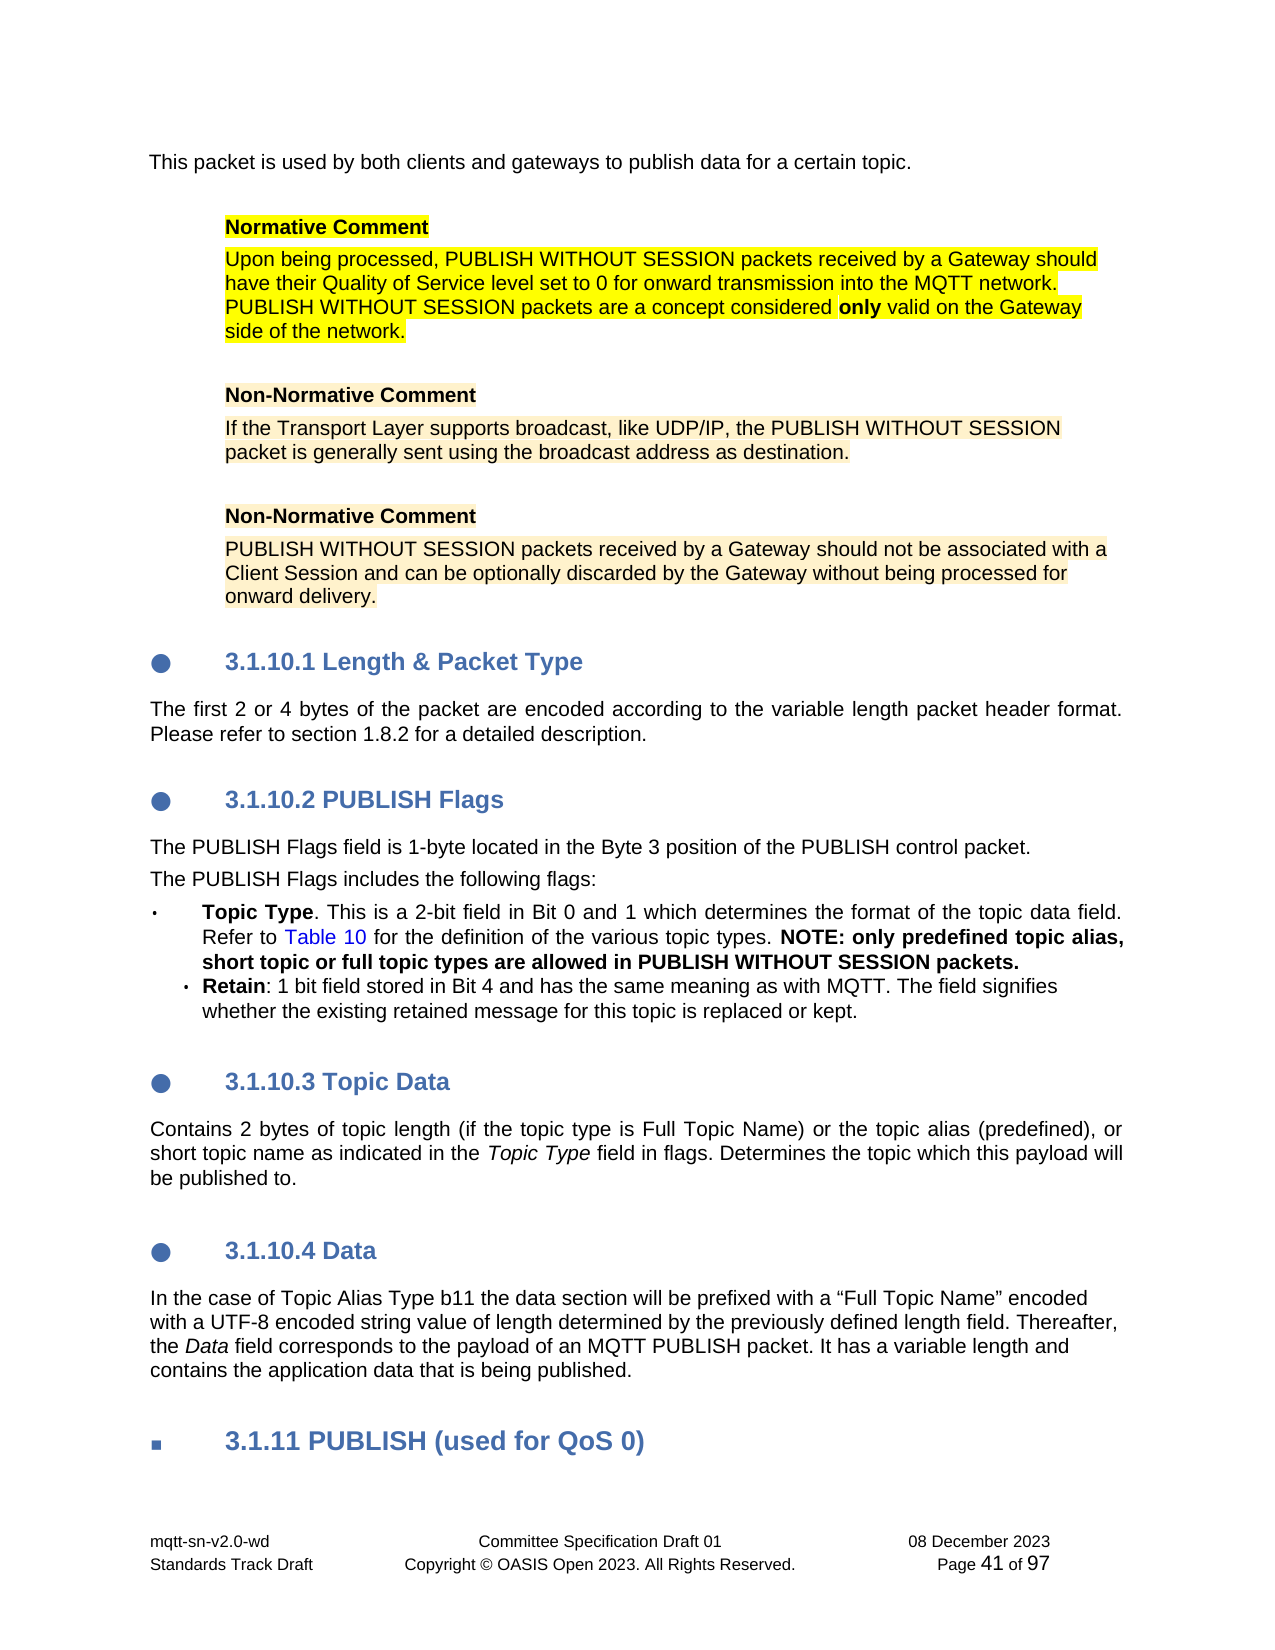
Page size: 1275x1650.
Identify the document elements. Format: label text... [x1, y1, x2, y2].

text Contains 2 bytes of topic length (if the topic type is Full Topic Name) or the topic alias (predefined), or short topic name as indicated in the Topic Type field in flags. Determines the topic which this payload will be published to. [150, 1117, 1124, 1190]
text If the Transport Layer supports broadcast, like UDP/IP, the PUBLISH WITHOUT SESSION packet is generally sent using the broadcast address as destination. [225, 416, 1125, 463]
text PUBLISH WITHOUT SESSION packets received by a Gateway should not be associated with a Client Session and can be optionally discarded by the Gateway without being processed for onward delivery. [225, 536, 1125, 608]
subtitle 3.1.11 PUBLISH (used for QoS 0) [150, 1422, 1125, 1461]
list Retain: 1 bit field stored in Bit 4 and has the same meaning as with MQTT. The field signifies whether the existing retained message for this topic is replaced or kept. [181, 974, 1124, 1023]
text The PUBLISH Flags field is 1-byte located in the Byte 3 position of the PUBLISH control packet. [150, 835, 1124, 859]
list Topic Type. This is a 2-bit field in Bit 0 and 1 which determines the format of the topic data field. Refer to Table 10 for the definition of the various topic types. NOTE: only predefined topic alias, short topic or full topic types are allowed in PUBLISH WITHOUT SESSION packets. [150, 899, 1124, 973]
subtitle 3.1.10.2 PUBLISH Flags [150, 771, 1124, 822]
subtitle 3.1.10.1 Length & Packet Type [150, 633, 1124, 684]
text Non-Normative Comment [225, 504, 1125, 528]
subtitle 3.1.10.4 Data [150, 1222, 1124, 1273]
subtitle 3.1.10.3 Topic Data [150, 1053, 1124, 1104]
text Non-Normative Comment [225, 383, 1125, 407]
text The first 2 or 4 bytes of the packet are encoded according to the variable length packet header format. Please refer to section 1.8.2 for a detailed description. [150, 697, 1124, 746]
text Upon being processed, PUBLISH WITHOUT SESSION packets received by a Gateway should have their Quality of Service level set to 0 for onward transmission into the MQTT network. PUBLISH WITHOUT SESSION packets are a concept considered only valid on the Gateway side of the network. [225, 247, 1125, 343]
text This packet is used by both clients and gateways to publish data for a certain topic. [148, 150, 1124, 174]
text Normative Comment [225, 214, 1125, 238]
text The PUBLISH Flags includes the following flags: [150, 867, 1124, 891]
text In the case of Topic Alias Type b11 the data section will be prefixed with a “Full Topic Name” encoded with a UTF-8 encoded string value of length determined by the previously defined length field. Thereafter, the Data field corresponds to the payload of an MQTT PUBLISH packet. It has a variable length and contains the application data that is being published. [150, 1286, 1125, 1382]
